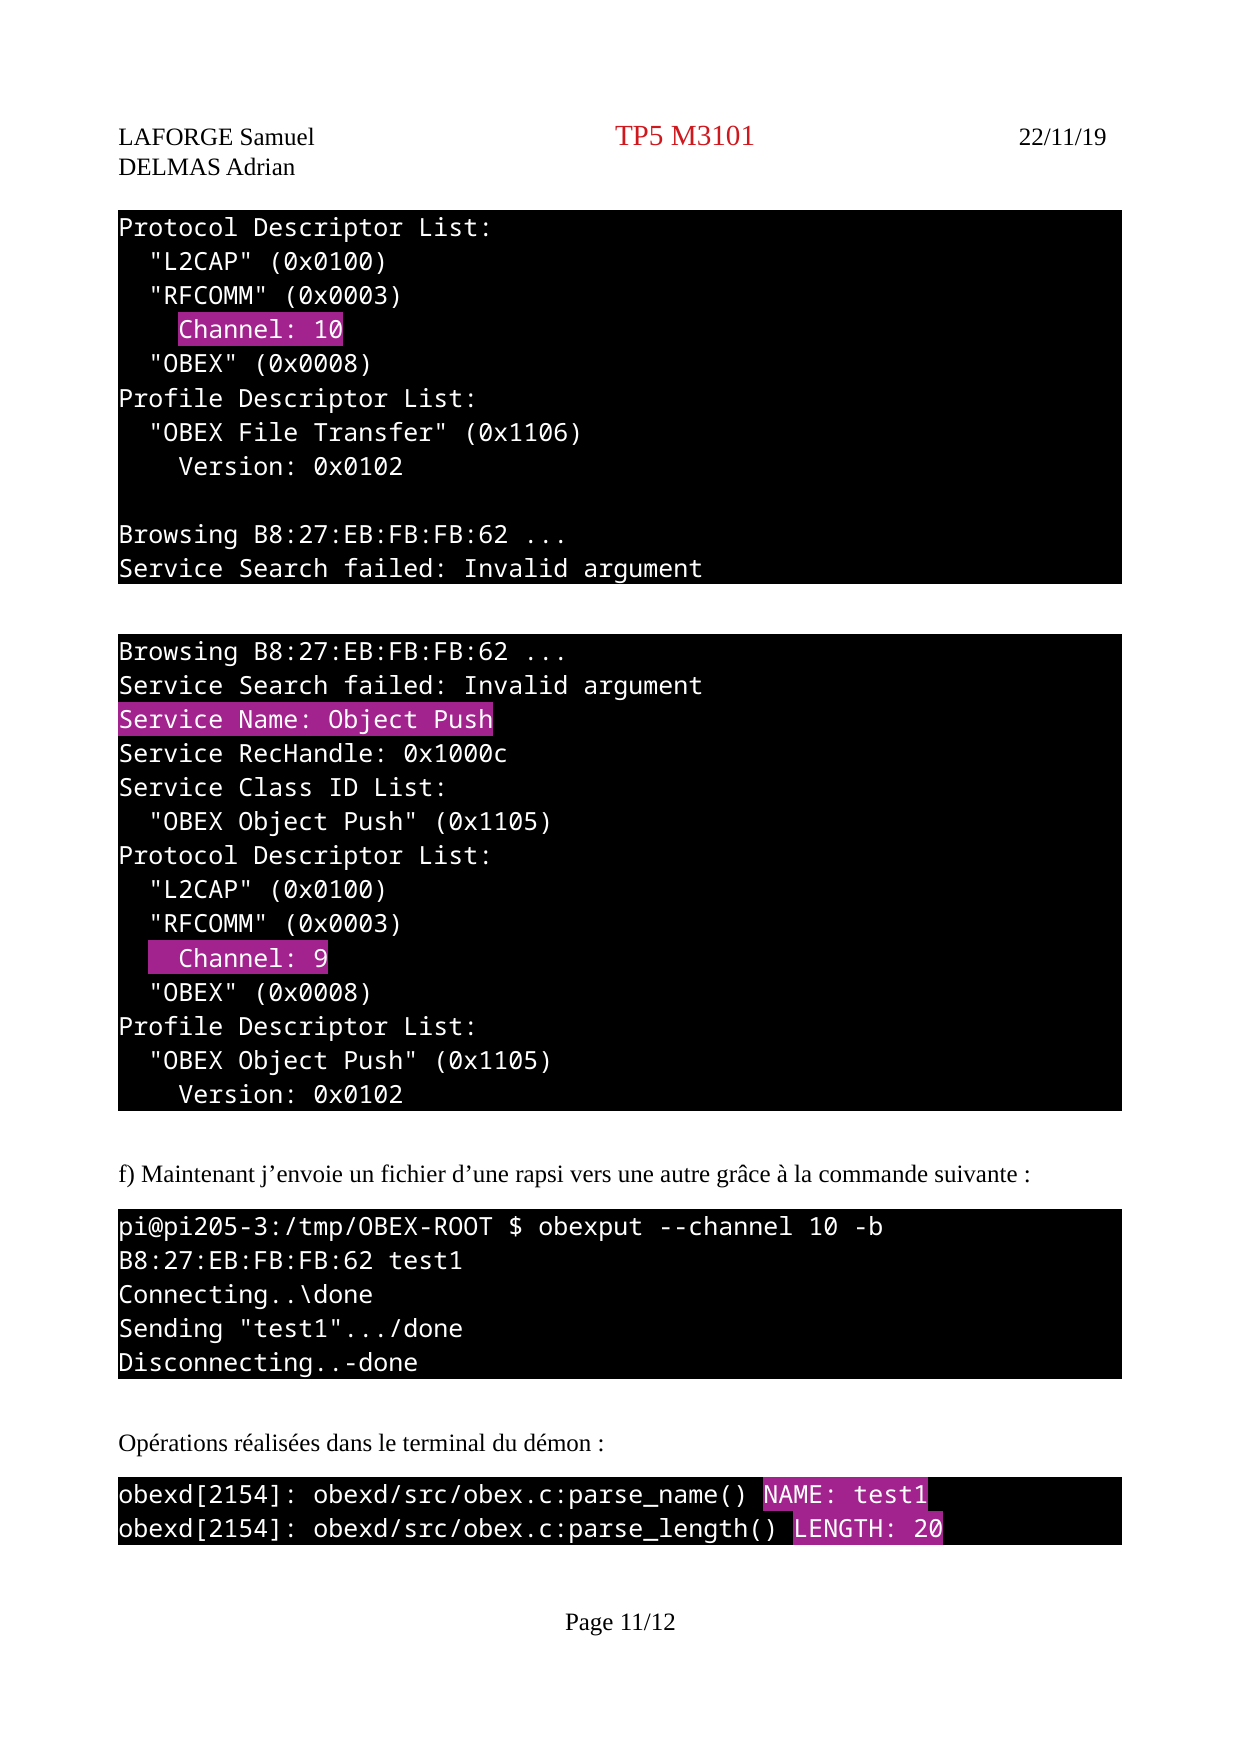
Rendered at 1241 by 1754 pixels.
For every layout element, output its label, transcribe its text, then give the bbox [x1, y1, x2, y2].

text Service Search failed: Invalid argument [118, 551, 1122, 584]
text Opérations réalisées dans le terminal du démon : [118, 1428, 1122, 1457]
text Protocol Descriptor List: [118, 838, 1122, 872]
text obexd[2154]: obexd/src/obex.c:parse_length() LENGTH: 20 [118, 1511, 1122, 1545]
text pi@pi205-3:/tmp/OBEX-ROOT $ obexput --channel 10 -b B8:27:EB:FB:FB:62 test1 [118, 1209, 1122, 1277]
text Sending "test1".../done [118, 1311, 1122, 1345]
text "L2CAP" (0x0100) [118, 872, 1122, 906]
text Service Search failed: Invalid argument [118, 668, 1122, 702]
text Protocol Descriptor List: [118, 210, 1122, 244]
text Connecting..\done [118, 1277, 1122, 1311]
text "OBEX Object Push" (0x1105) [118, 1042, 1122, 1076]
text "RFCOMM" (0x0003) [118, 906, 1122, 940]
text Browsing B8:27:EB:FB:FB:62 ... [118, 634, 1122, 668]
text "OBEX" (0x0008) [118, 346, 1122, 380]
text Channel: 9 [118, 940, 1122, 974]
text "OBEX File Transfer" (0x1106) [118, 414, 1122, 448]
text "RFCOMM" (0x0003) [118, 278, 1122, 312]
text Profile Descriptor List: [118, 1008, 1122, 1042]
text Channel: 10 [118, 312, 1122, 346]
text "L2CAP" (0x0100) [118, 244, 1122, 278]
text Service Name: Object Push [118, 702, 1122, 736]
text Profile Descriptor List: [118, 380, 1122, 414]
text Disconnecting..-done [118, 1345, 1122, 1379]
text obexd[2154]: obexd/src/obex.c:parse_name() NAME: test1 [118, 1477, 1122, 1511]
text Version: 0x0102 [118, 1076, 1122, 1111]
text Version: 0x0102 [118, 448, 1122, 482]
text "OBEX" (0x0008) [118, 974, 1122, 1008]
text f) Maintenant j’envoie un fichier d’une rapsi vers une autre grâce à la commande suivante : [118, 1159, 1122, 1188]
text Service Class ID List: [118, 770, 1122, 804]
text "OBEX Object Push" (0x1105) [118, 804, 1122, 838]
text Service RecHandle: 0x1000c [118, 736, 1122, 770]
text Browsing B8:27:EB:FB:FB:62 ... [118, 516, 1122, 551]
